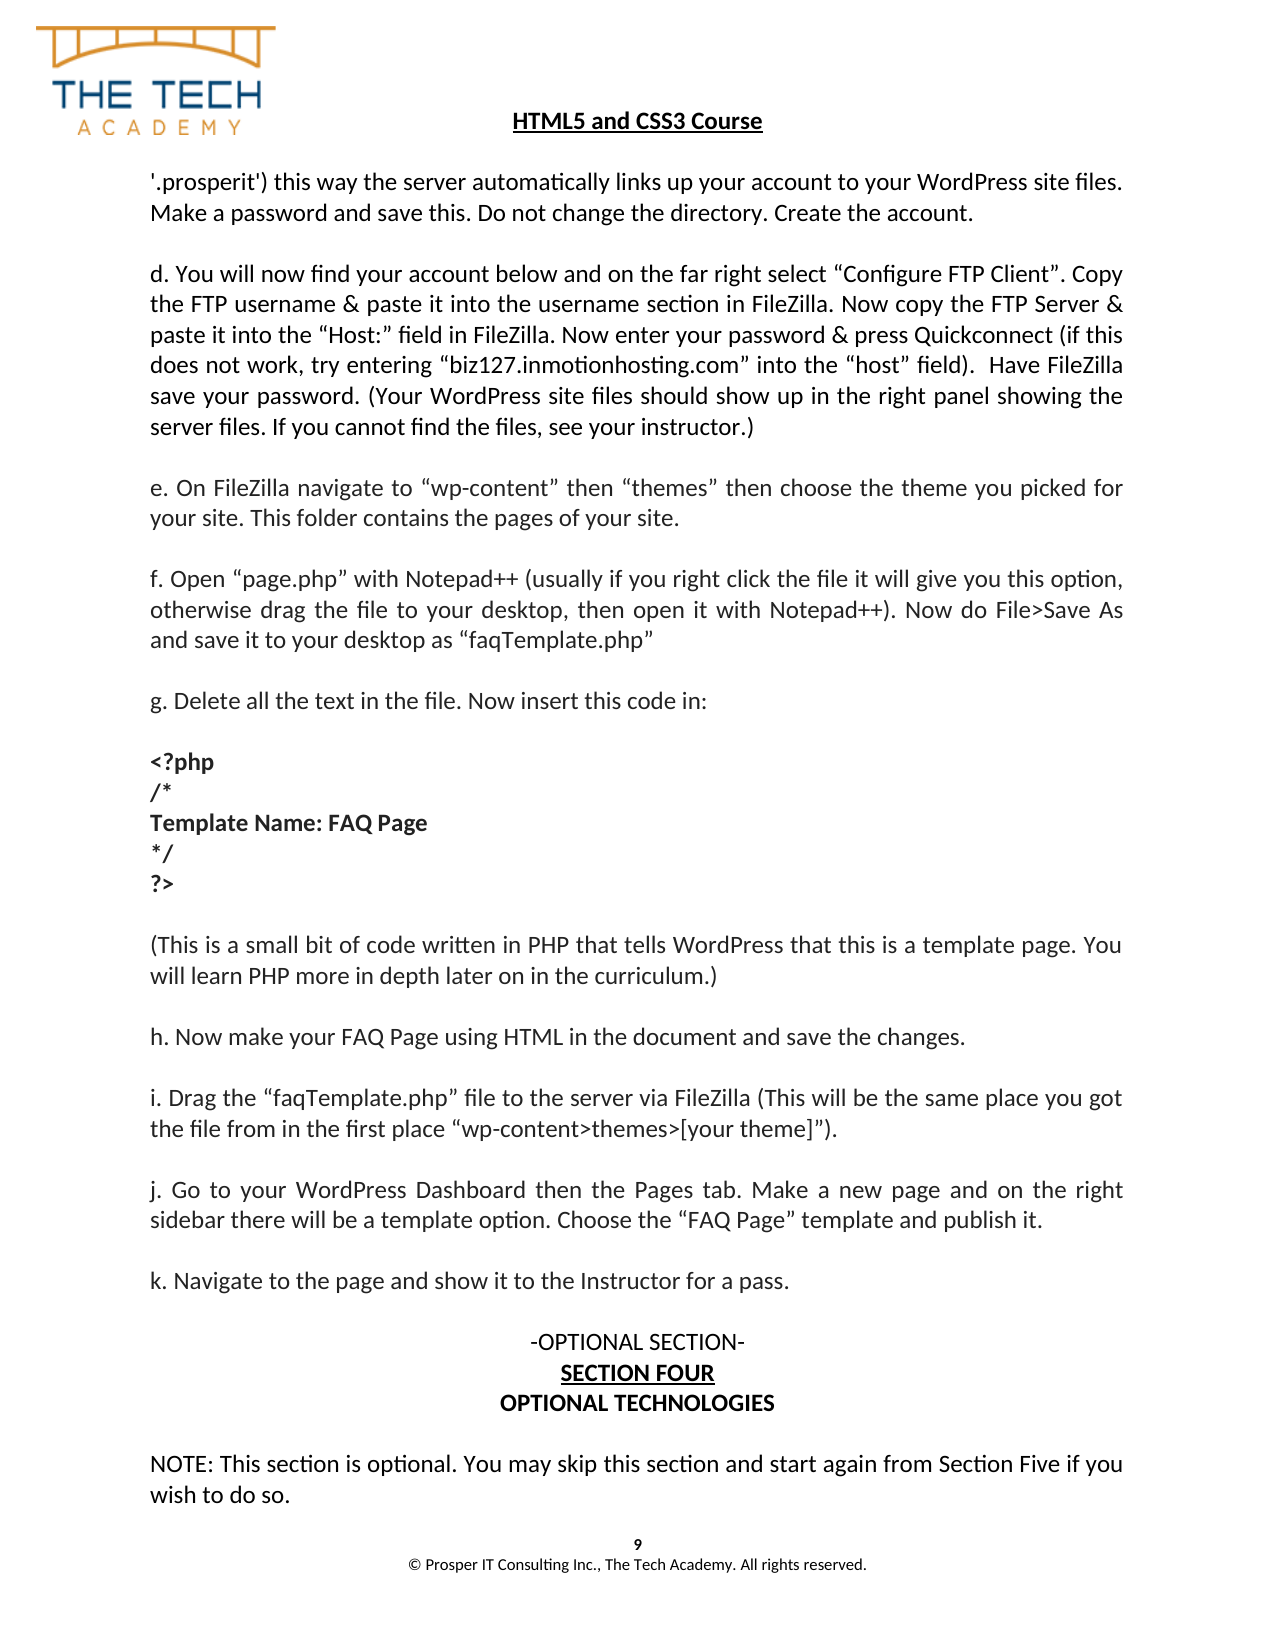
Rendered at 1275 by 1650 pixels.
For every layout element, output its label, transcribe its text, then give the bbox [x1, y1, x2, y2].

text '.prosperit') this way the server automatically links up your account to your WordPress site files. Make a password and save this. Do not change the directory. Create the account. [150, 167, 1125, 228]
text ?> [150, 868, 1125, 899]
text <?php [150, 746, 1125, 777]
text i. Drag the “faqTemplate.php” file to the server via FileZilla (This will be the same place you got the file from in the first place “wp-content>themes>[your theme]”). [150, 1082, 1125, 1143]
text Template Name: FAQ Page [150, 807, 1125, 838]
list e. On FileZilla navigate to “wp-content” then “themes” then choose the theme you picked for your site. This folder contains the pages of your site. [150, 472, 1125, 533]
text -OPTIONAL SECTION- SECTION FOUR [150, 1326, 1125, 1387]
text NOTE: This section is optional. You may skip this section and start again from Section Five if you wish to do so. [150, 1448, 1125, 1509]
text */ [150, 838, 1125, 868]
text k. Navigate to the page and show it to the Instructor for a pass. [150, 1265, 1125, 1296]
text j. Go to your WordPress Dashboard then the Pages tab. Make a new page and on the right sidebar there will be a template option. Choose the “FAQ Page” template and publish it. [150, 1174, 1125, 1235]
list f. Open “page.php” with Notepad++ (usually if you right click the file it will give you this option, otherwise drag the file to your desktop, then open it with Notepad++). Now do File>Save As and save it to your desktop as “faqTemplate.php” [150, 563, 1125, 655]
text d. You will now find your account below and on the far right select “Configure FTP Client”. Copy the FTP username & paste it into the username section in FileZilla. Now copy the FTP Server & paste it into the “Host:” field in FileZilla. Now enter your password & press Quickconnect (if this does not work, try entering “biz127.inmotionhosting.com” into the “host” field). Have FileZilla save your password. (Your WordPress site files should show up in the right panel showing the server files. If you cannot find the files, see your instructor.) [150, 258, 1125, 441]
text /* [150, 777, 1125, 807]
text OPTIONAL TECHNOLOGIES [150, 1387, 1125, 1418]
list h. Now make your FAQ Page using HTML in the document and save the changes. [150, 1021, 1125, 1052]
text (This is a small bit of code written in PHP that tells WordPress that this is a template page. You will learn PHP more in depth later on in the curriculum.) [150, 929, 1125, 991]
picture [36, 26, 276, 135]
text g. Delete all the text in the file. Now insert this code in: [150, 685, 1125, 716]
